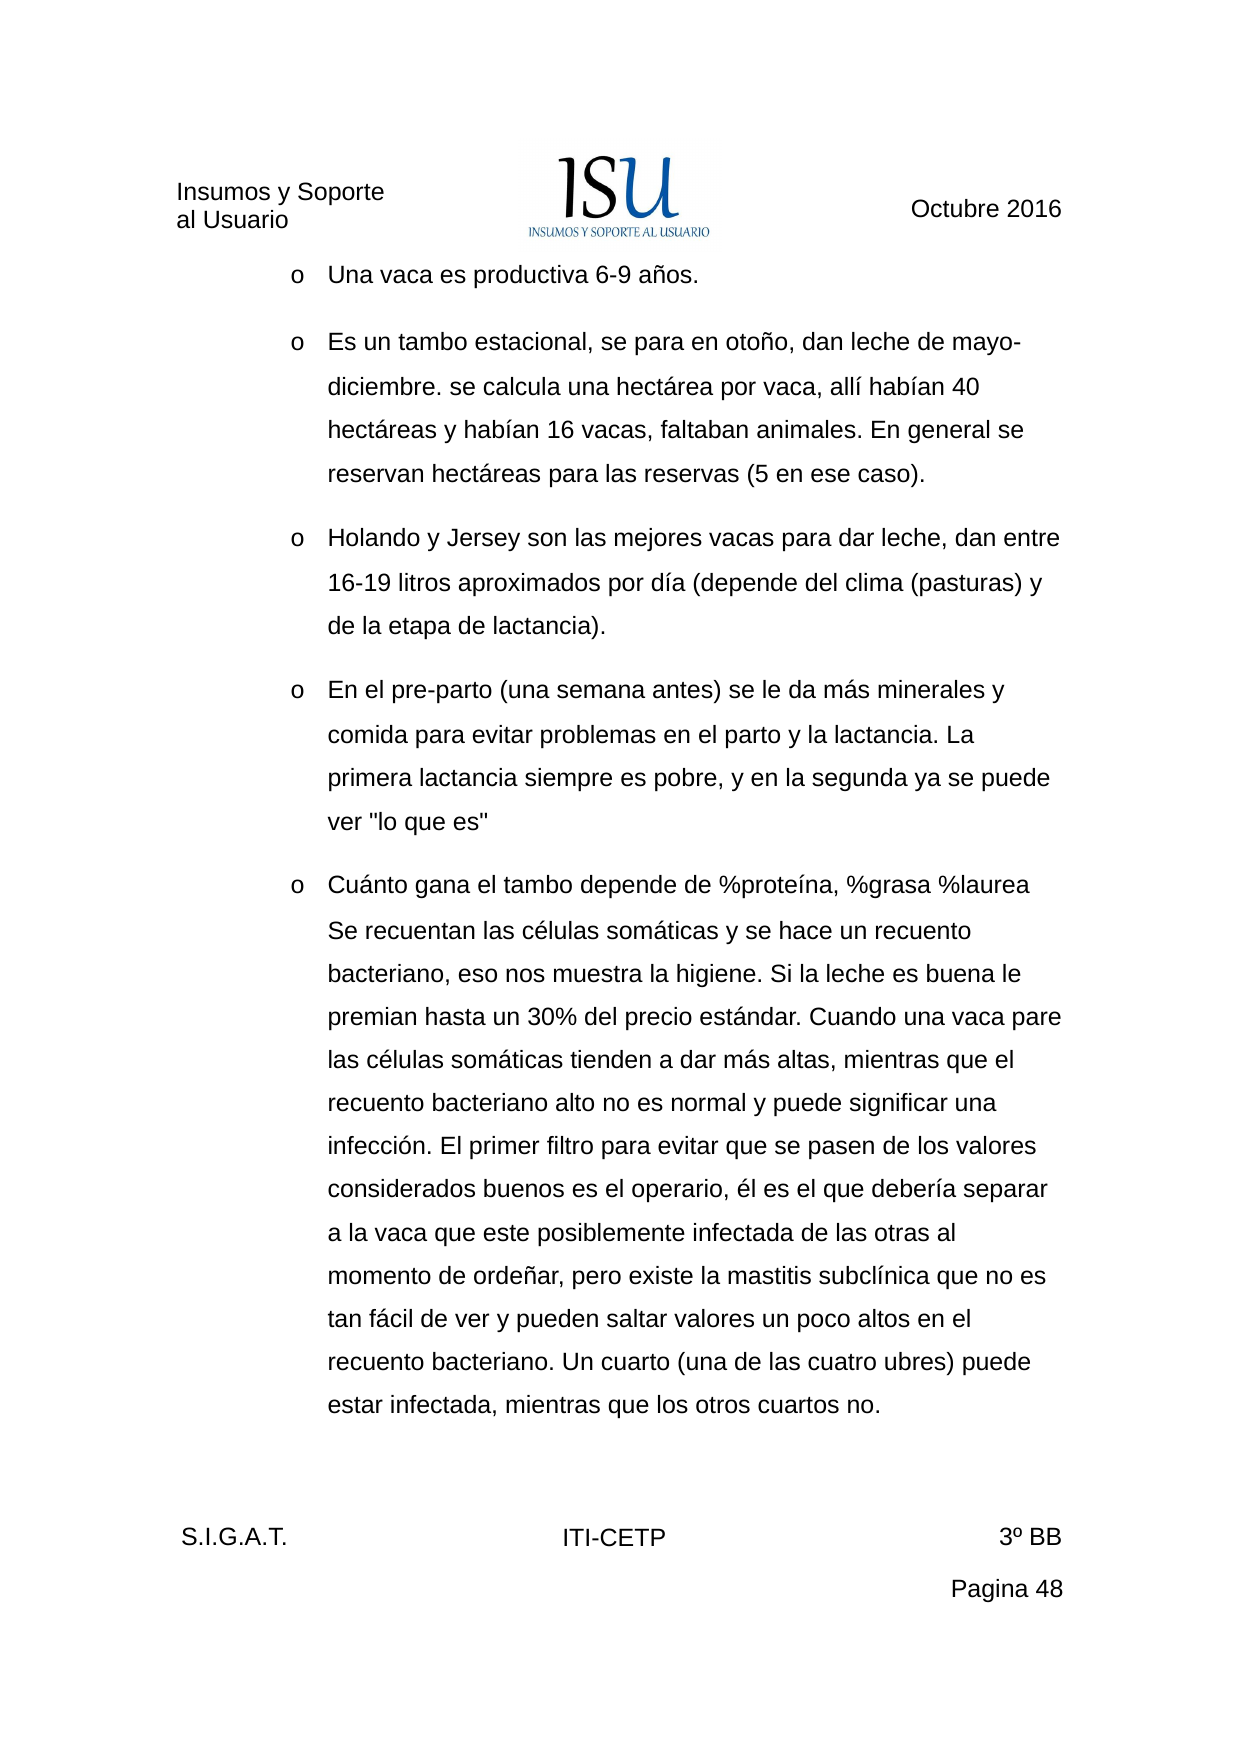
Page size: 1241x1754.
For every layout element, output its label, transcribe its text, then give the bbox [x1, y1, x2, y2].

list Holando y Jersey son las mejores vacas para dar leche, dan entre 16-19 litros aproximados por día (depende del clima (pasturas) y de la etapa de lactancia). [290, 522, 1063, 640]
list En el pre-parto (una semana antes) se le da más minerales y comida para evitar problemas en el parto y la lactancia. La primera lactancia siempre es pobre, y en la segunda ya se puede ver "lo que es" [290, 675, 1063, 835]
list Una vaca es productiva 6-9 años. [290, 260, 1063, 291]
list Es un tambo estacional, se para en otoño, dan leche de mayo-diciembre. se calcula una hectárea por vaca, allí habían 40 hectáreas y habían 16 vacas, faltaban animales. En general se reservan hectáreas para las reservas (5 en ese caso). [290, 327, 1063, 487]
picture [517, 138, 723, 252]
list Cuánto gana el tambo depende de %proteína, %grasa %laurea Se recuentan las células somáticas y se hace un recuento bacteriano, eso nos muestra la higiene. Si la leche es buena le premian hasta un 30% del precio estándar. Cuando una vaca pare las células somáticas tienden a dar más altas, mientras que el recuento bacteriano alto no es normal y puede significar una infección. El primer filtro para evitar que se pasen de los valores considerados buenos es el operario, él es el que debería separar a la vaca que este posiblemente infectada de las otras al momento de ordeñar, pero existe la mastitis subclínica que no es tan fácil de ver y pueden saltar valores un poco altos en el recuento bacteriano. Un cuarto (una de las cuatro ubres) puede estar infectada, mientras que los otros cuartos no. [290, 870, 1063, 1419]
